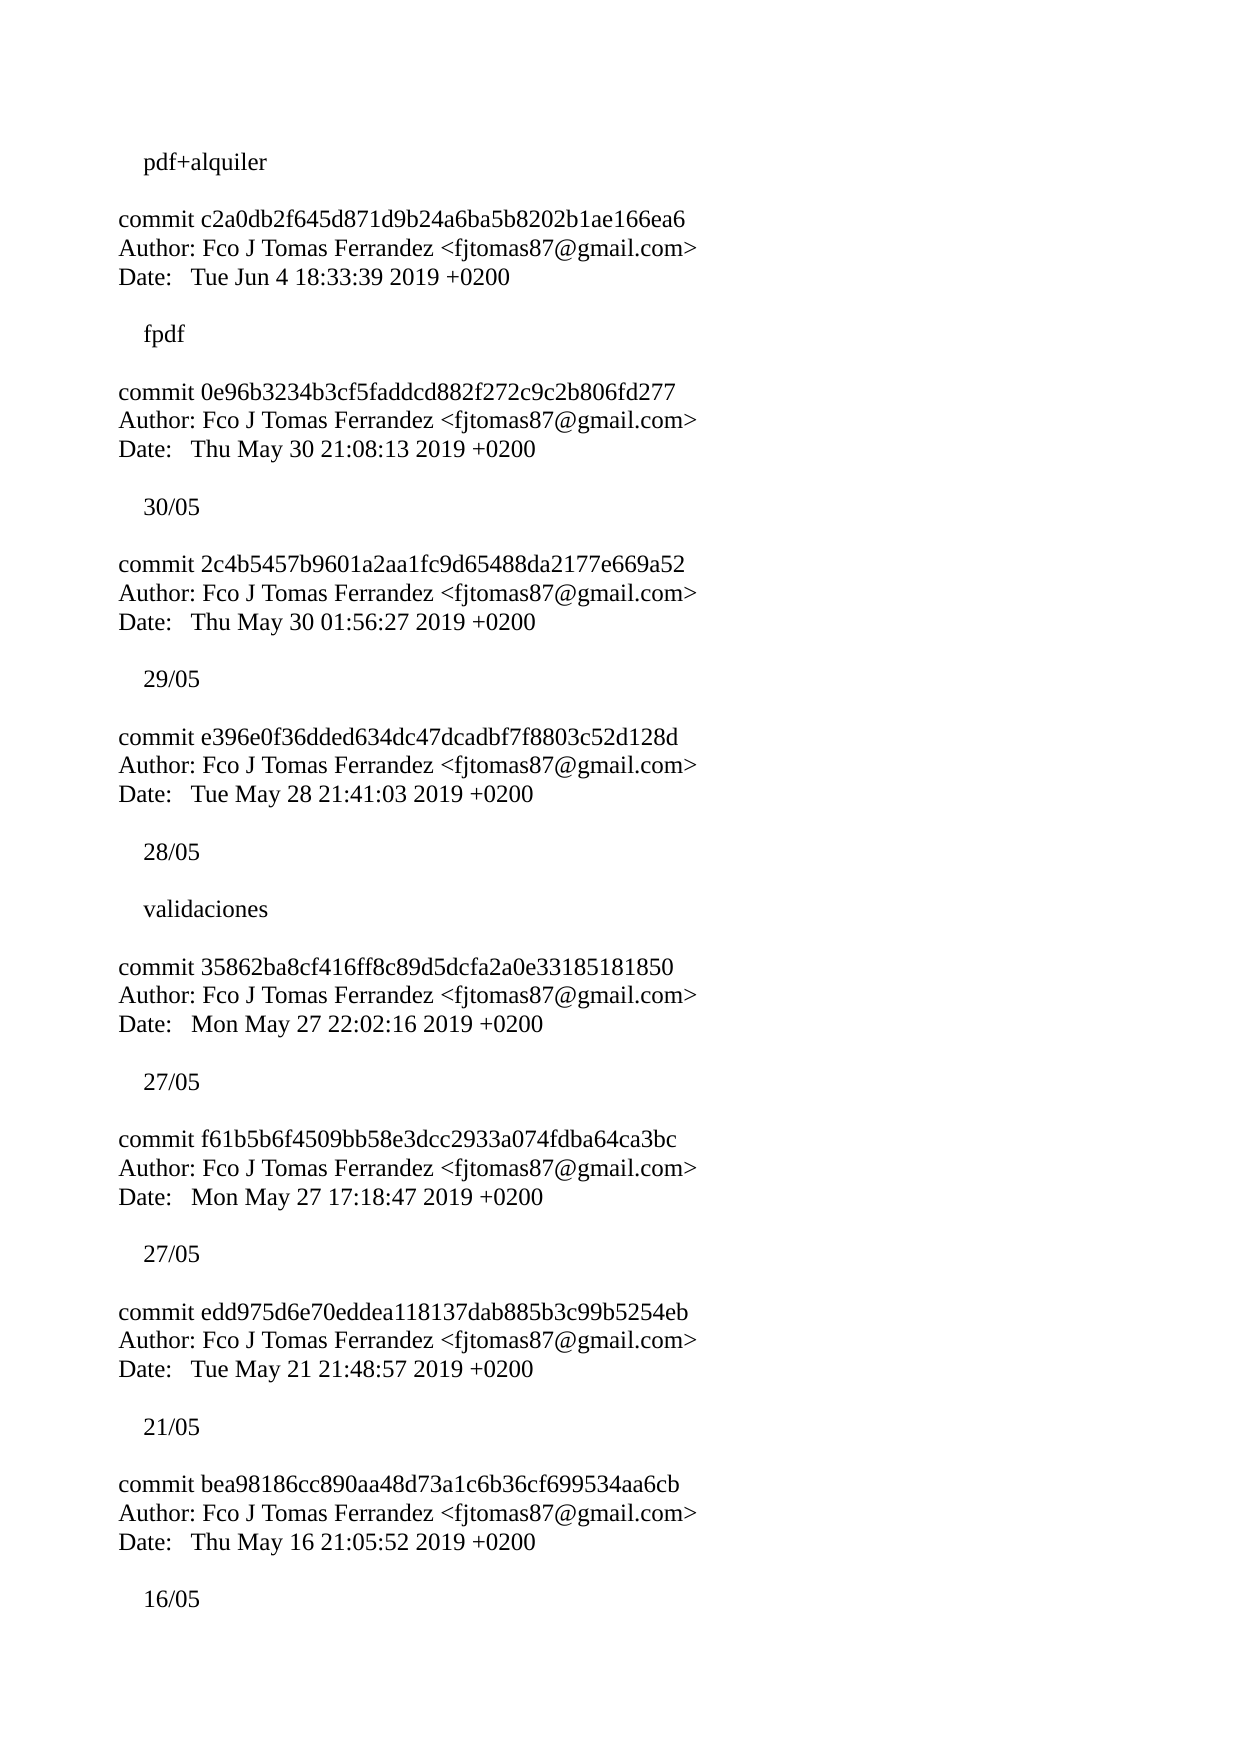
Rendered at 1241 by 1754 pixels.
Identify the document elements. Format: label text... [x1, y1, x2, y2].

text Date: Thu May 16 21:05:52 2019 +0200 [118, 1527, 1122, 1556]
text Date: Mon May 27 22:02:16 2019 +0200 [118, 1009, 1122, 1038]
text Author: Fco J Tomas Ferrandez <fjtomas87@gmail.com> [118, 233, 1122, 262]
text validaciones [118, 894, 1122, 923]
text 27/05 [118, 1239, 1122, 1268]
text Author: Fco J Tomas Ferrandez <fjtomas87@gmail.com> [118, 981, 1122, 1009]
text Date: Mon May 27 17:18:47 2019 +0200 [118, 1182, 1122, 1211]
text Author: Fco J Tomas Ferrandez <fjtomas87@gmail.com> [118, 1498, 1122, 1527]
text 21/05 [118, 1412, 1122, 1441]
text commit c2a0db2f645d871d9b24a6ba5b8202b1ae166ea6 [118, 204, 1122, 233]
text 16/05 [118, 1584, 1122, 1613]
text Date: Thu May 30 21:08:13 2019 +0200 [118, 434, 1122, 463]
text 29/05 [118, 664, 1122, 693]
text fpdf [118, 319, 1122, 348]
text commit 0e96b3234b3cf5faddcd882f272c9c2b806fd277 [118, 377, 1122, 406]
text 27/05 [118, 1067, 1122, 1096]
text commit e396e0f36dded634dc47dcadbf7f8803c52d128d [118, 722, 1122, 751]
text Date: Tue May 28 21:41:03 2019 +0200 [118, 779, 1122, 808]
text commit 2c4b5457b9601a2aa1fc9d65488da2177e669a52 [118, 549, 1122, 578]
text pdf+alquiler [118, 147, 1122, 176]
text commit f61b5b6f4509bb58e3dcc2933a074fdba64ca3bc [118, 1124, 1122, 1153]
text Date: Tue Jun 4 18:33:39 2019 +0200 [118, 262, 1122, 291]
text commit bea98186cc890aa48d73a1c6b36cf699534aa6cb [118, 1469, 1122, 1498]
text commit edd975d6e70eddea118137dab885b3c99b5254eb [118, 1297, 1122, 1326]
text Author: Fco J Tomas Ferrandez <fjtomas87@gmail.com> [118, 406, 1122, 434]
text Author: Fco J Tomas Ferrandez <fjtomas87@gmail.com> [118, 1153, 1122, 1182]
text commit 35862ba8cf416ff8c89d5dcfa2a0e33185181850 [118, 952, 1122, 981]
text 30/05 [118, 492, 1122, 521]
text Author: Fco J Tomas Ferrandez <fjtomas87@gmail.com> [118, 1326, 1122, 1354]
text Author: Fco J Tomas Ferrandez <fjtomas87@gmail.com> [118, 578, 1122, 607]
text Author: Fco J Tomas Ferrandez <fjtomas87@gmail.com> [118, 751, 1122, 779]
text Date: Thu May 30 01:56:27 2019 +0200 [118, 607, 1122, 636]
text Date: Tue May 21 21:48:57 2019 +0200 [118, 1354, 1122, 1383]
text 28/05 [118, 837, 1122, 866]
